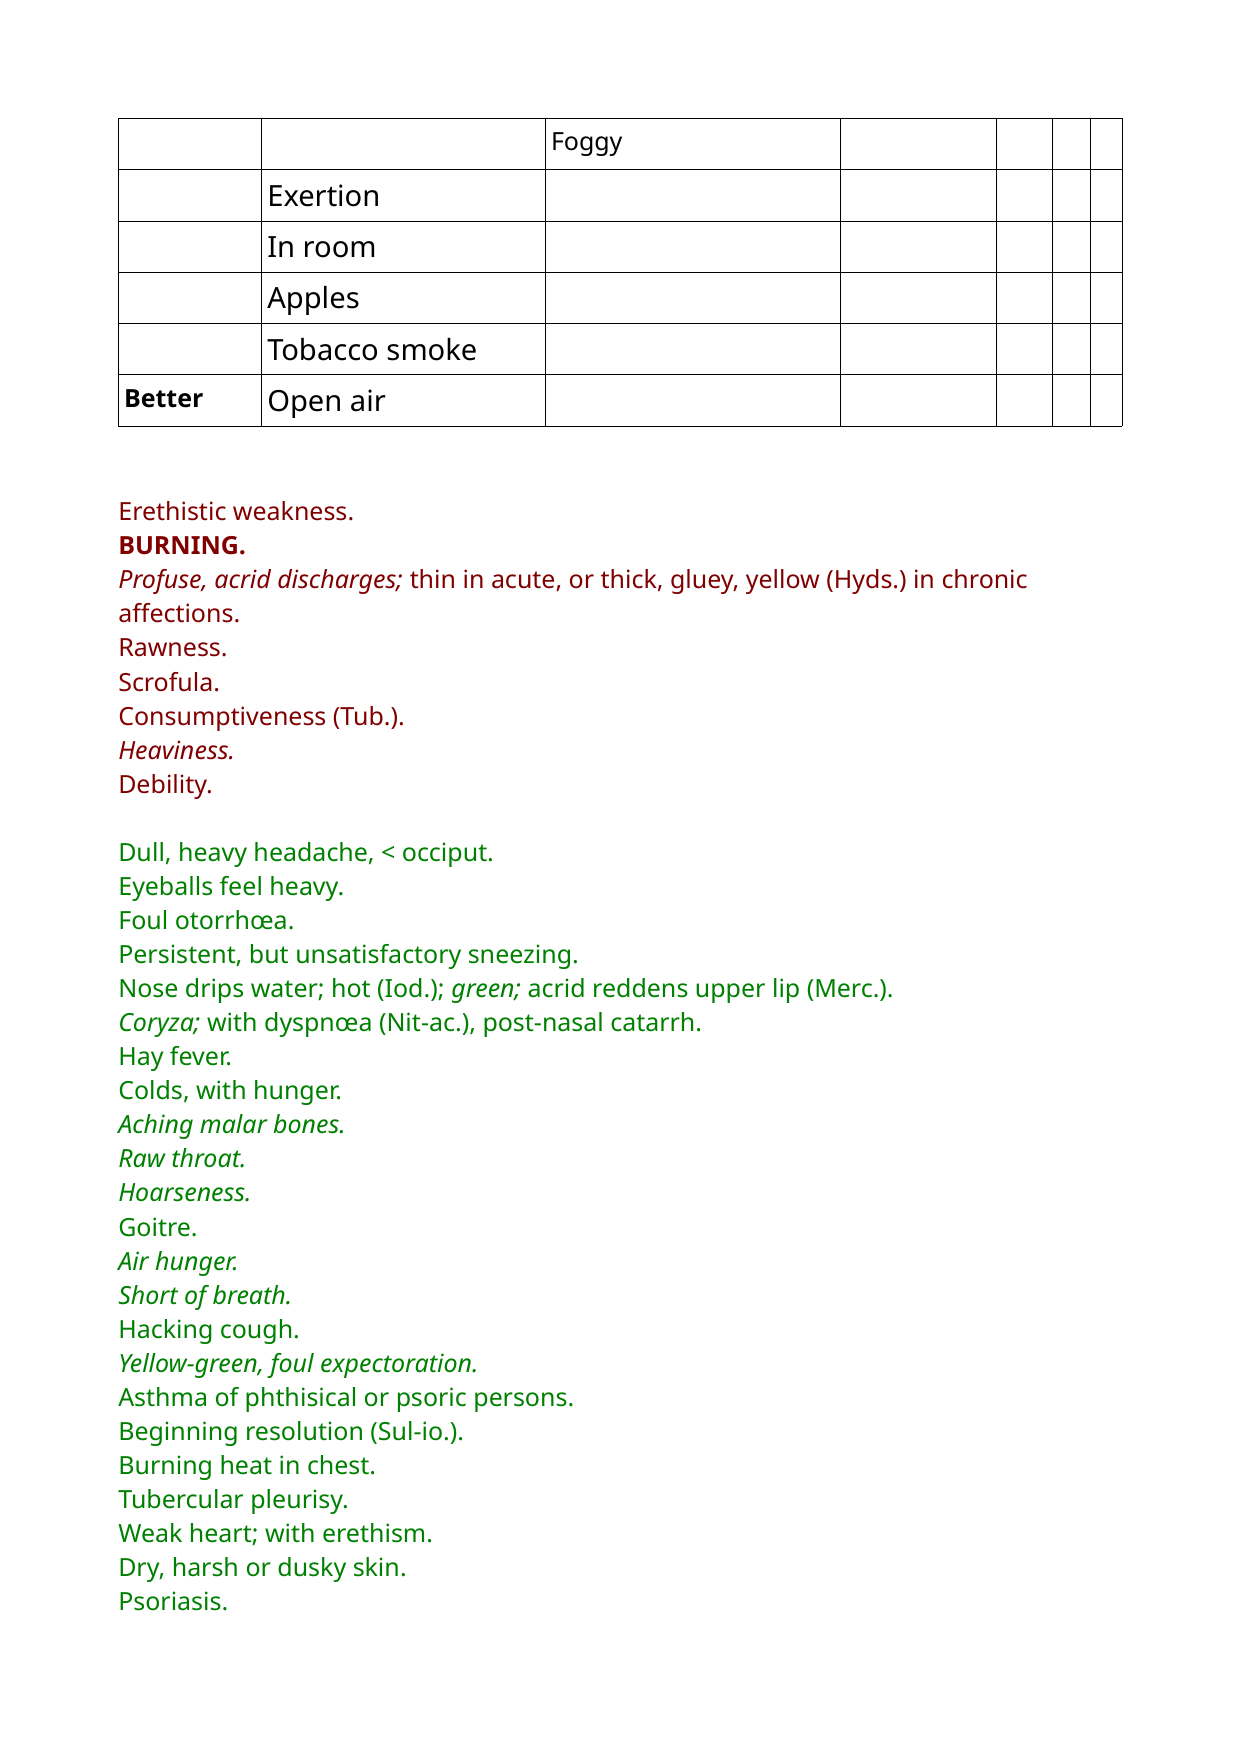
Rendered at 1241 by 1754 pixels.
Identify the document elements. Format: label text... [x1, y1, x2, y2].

table_cell [1053, 324, 1090, 374]
table_cell [1091, 375, 1122, 426]
text Dull, heavy headache, < occiput. [118, 834, 1122, 868]
text Heaviness. [118, 732, 1122, 766]
text Hacking cough. [118, 1311, 1122, 1345]
table_cell [119, 273, 261, 323]
text Hoarseness. [118, 1175, 1122, 1209]
text Goitre. [118, 1209, 1122, 1243]
text Persistent, but unsatisfactory sneezing. [118, 937, 1122, 971]
table_cell Tobacco smoke [262, 324, 545, 374]
table_cell [997, 119, 1052, 169]
table_cell Foggy [546, 119, 840, 169]
table_cell [1091, 324, 1122, 374]
text Beginning resolution (Sul-io.). [118, 1413, 1122, 1448]
table_cell [841, 170, 996, 221]
table_cell [546, 324, 840, 374]
table_cell Better [119, 375, 261, 426]
text Hay fever. [118, 1039, 1122, 1073]
table_cell [997, 170, 1052, 221]
table_cell In room [262, 222, 545, 272]
text BURNING. [118, 528, 1122, 562]
text Scrofula. [118, 664, 1122, 698]
table_cell [546, 273, 840, 323]
table_cell [119, 324, 261, 374]
text Tubercular pleurisy. [118, 1482, 1122, 1516]
text Debility. [118, 766, 1122, 800]
table_cell [841, 119, 996, 169]
text Colds, with hunger. [118, 1073, 1122, 1107]
text Air hunger. [118, 1243, 1122, 1277]
text Weak heart; with erethism. [118, 1516, 1122, 1550]
text Rawness. [118, 630, 1122, 664]
table_cell [546, 170, 840, 221]
table_cell [1053, 273, 1090, 323]
text Dry, harsh or dusky skin. [118, 1550, 1122, 1584]
table_cell [1053, 375, 1090, 426]
table_cell [841, 324, 996, 374]
table_cell [119, 119, 261, 169]
text Short of breath. [118, 1277, 1122, 1311]
table_cell [1091, 222, 1122, 272]
table_cell [841, 222, 996, 272]
text Eyeballs feel heavy. [118, 868, 1122, 903]
text Psoriasis. [118, 1584, 1122, 1618]
table_cell [546, 222, 840, 272]
table_cell Apples [262, 273, 545, 323]
text Raw throat. [118, 1141, 1122, 1175]
table_cell [1091, 119, 1122, 169]
table_cell [262, 119, 545, 169]
text Erethistic weakness. [118, 494, 1122, 528]
table_cell Exertion [262, 170, 545, 221]
table_cell [997, 273, 1052, 323]
text Asthma of phthisical or psoric persons. [118, 1379, 1122, 1413]
text Yellow-green, foul expectoration. [118, 1345, 1122, 1379]
table_cell [546, 375, 840, 426]
table_cell [997, 324, 1052, 374]
table_cell [1053, 170, 1090, 221]
text Consumptiveness (Tub.). [118, 698, 1122, 732]
text Aching malar bones. [118, 1107, 1122, 1141]
table_cell [119, 170, 261, 221]
table_cell [1091, 170, 1122, 221]
table_cell [997, 222, 1052, 272]
table_cell [1091, 273, 1122, 323]
table_cell Open air [262, 375, 545, 426]
table_cell [1053, 222, 1090, 272]
text Coryza; with dyspnœa (Nit-ac.), post-nasal catarrh. [118, 1005, 1122, 1039]
text Burning heat in chest. [118, 1448, 1122, 1482]
text Profuse, acrid discharges; thin in acute, or thick, gluey, yellow (Hyds.) in chronic affections. [118, 562, 1122, 630]
text Foul otorrhœa. [118, 903, 1122, 937]
table_cell [119, 222, 261, 272]
table_cell [841, 273, 996, 323]
table_cell [1053, 119, 1090, 169]
text Nose drips water; hot (Iod.); green; acrid reddens upper lip (Merc.). [118, 971, 1122, 1005]
table_cell [997, 375, 1052, 426]
table_cell [841, 375, 996, 426]
